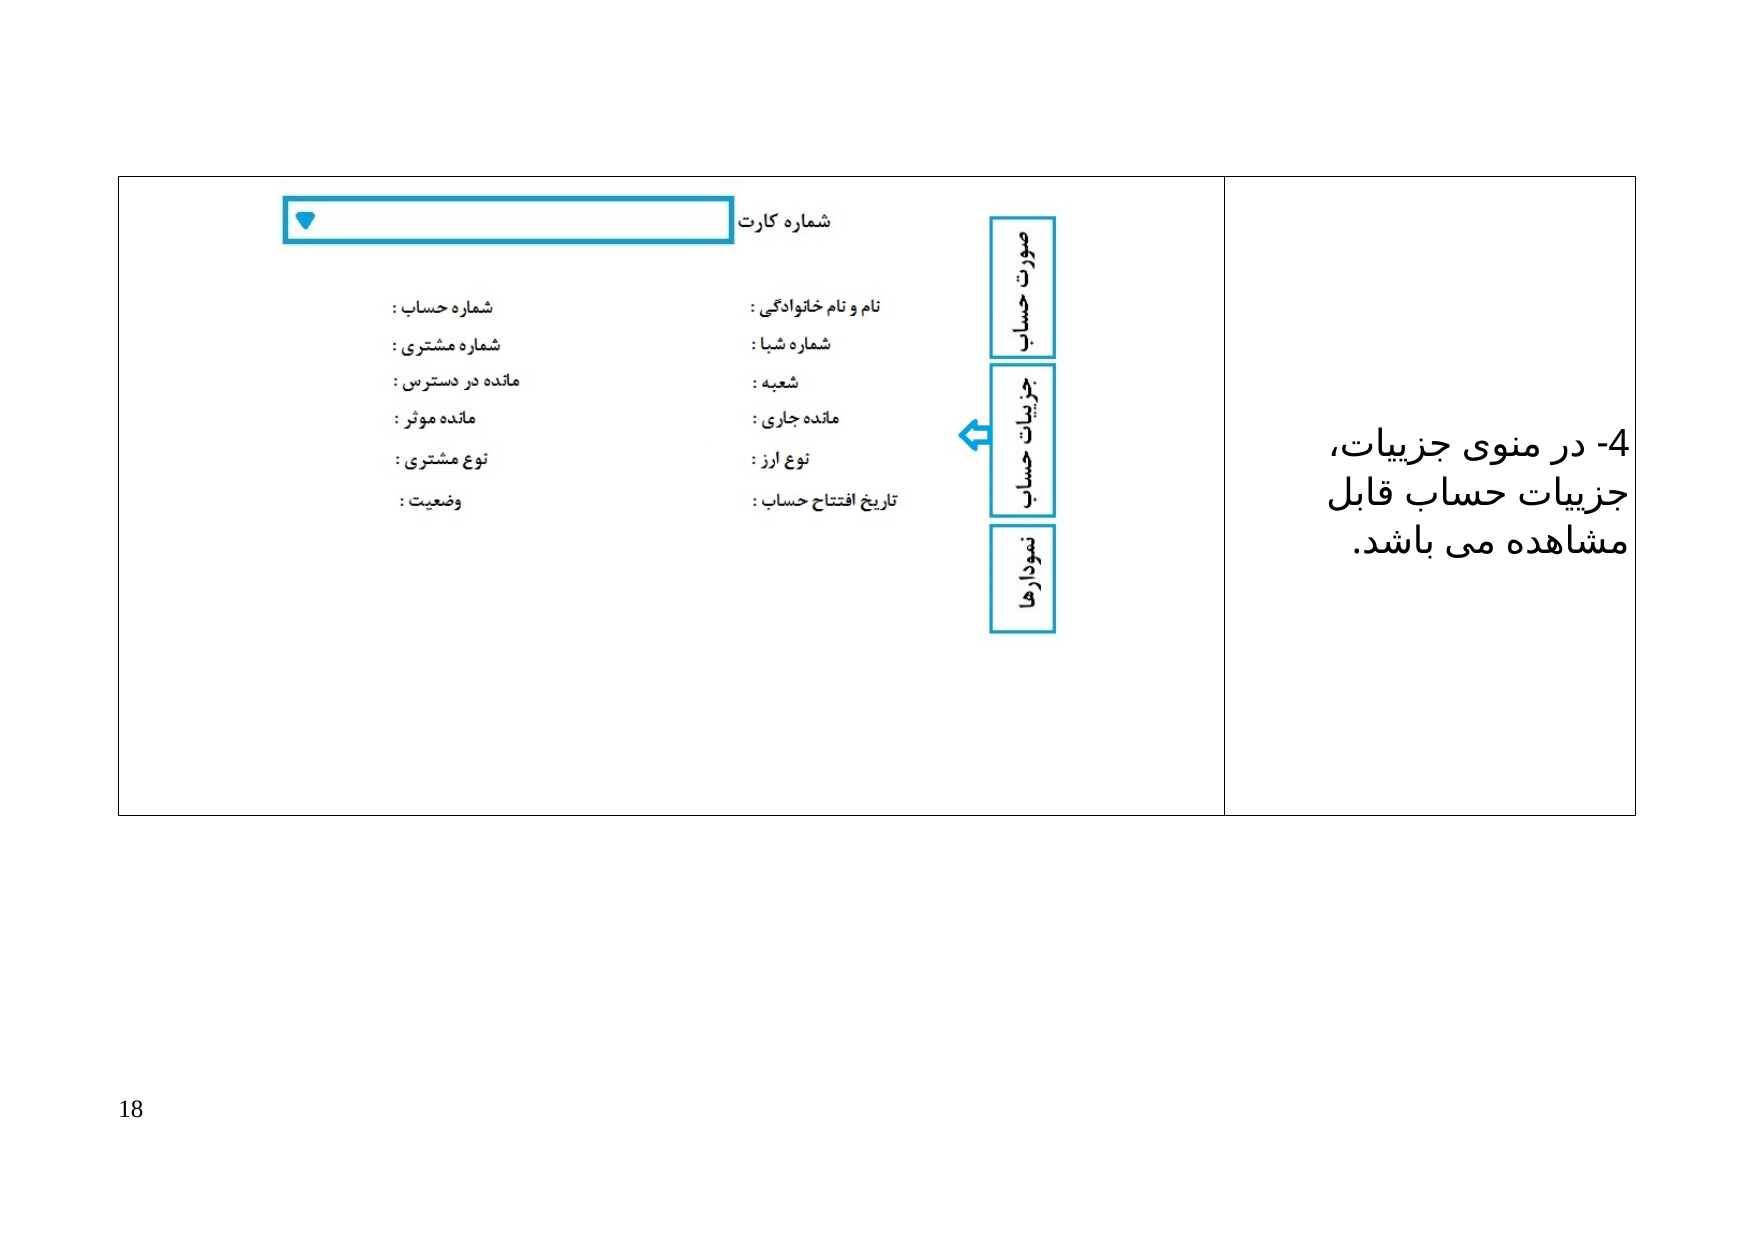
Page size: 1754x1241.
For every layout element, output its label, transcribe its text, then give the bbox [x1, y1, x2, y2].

picture [123, 182, 1219, 759]
table_cell [119, 177, 1224, 815]
table_cell 4- در منوی جزییات، جزییات حساب قابل مشاهده می باشد. [1225, 177, 1635, 815]
